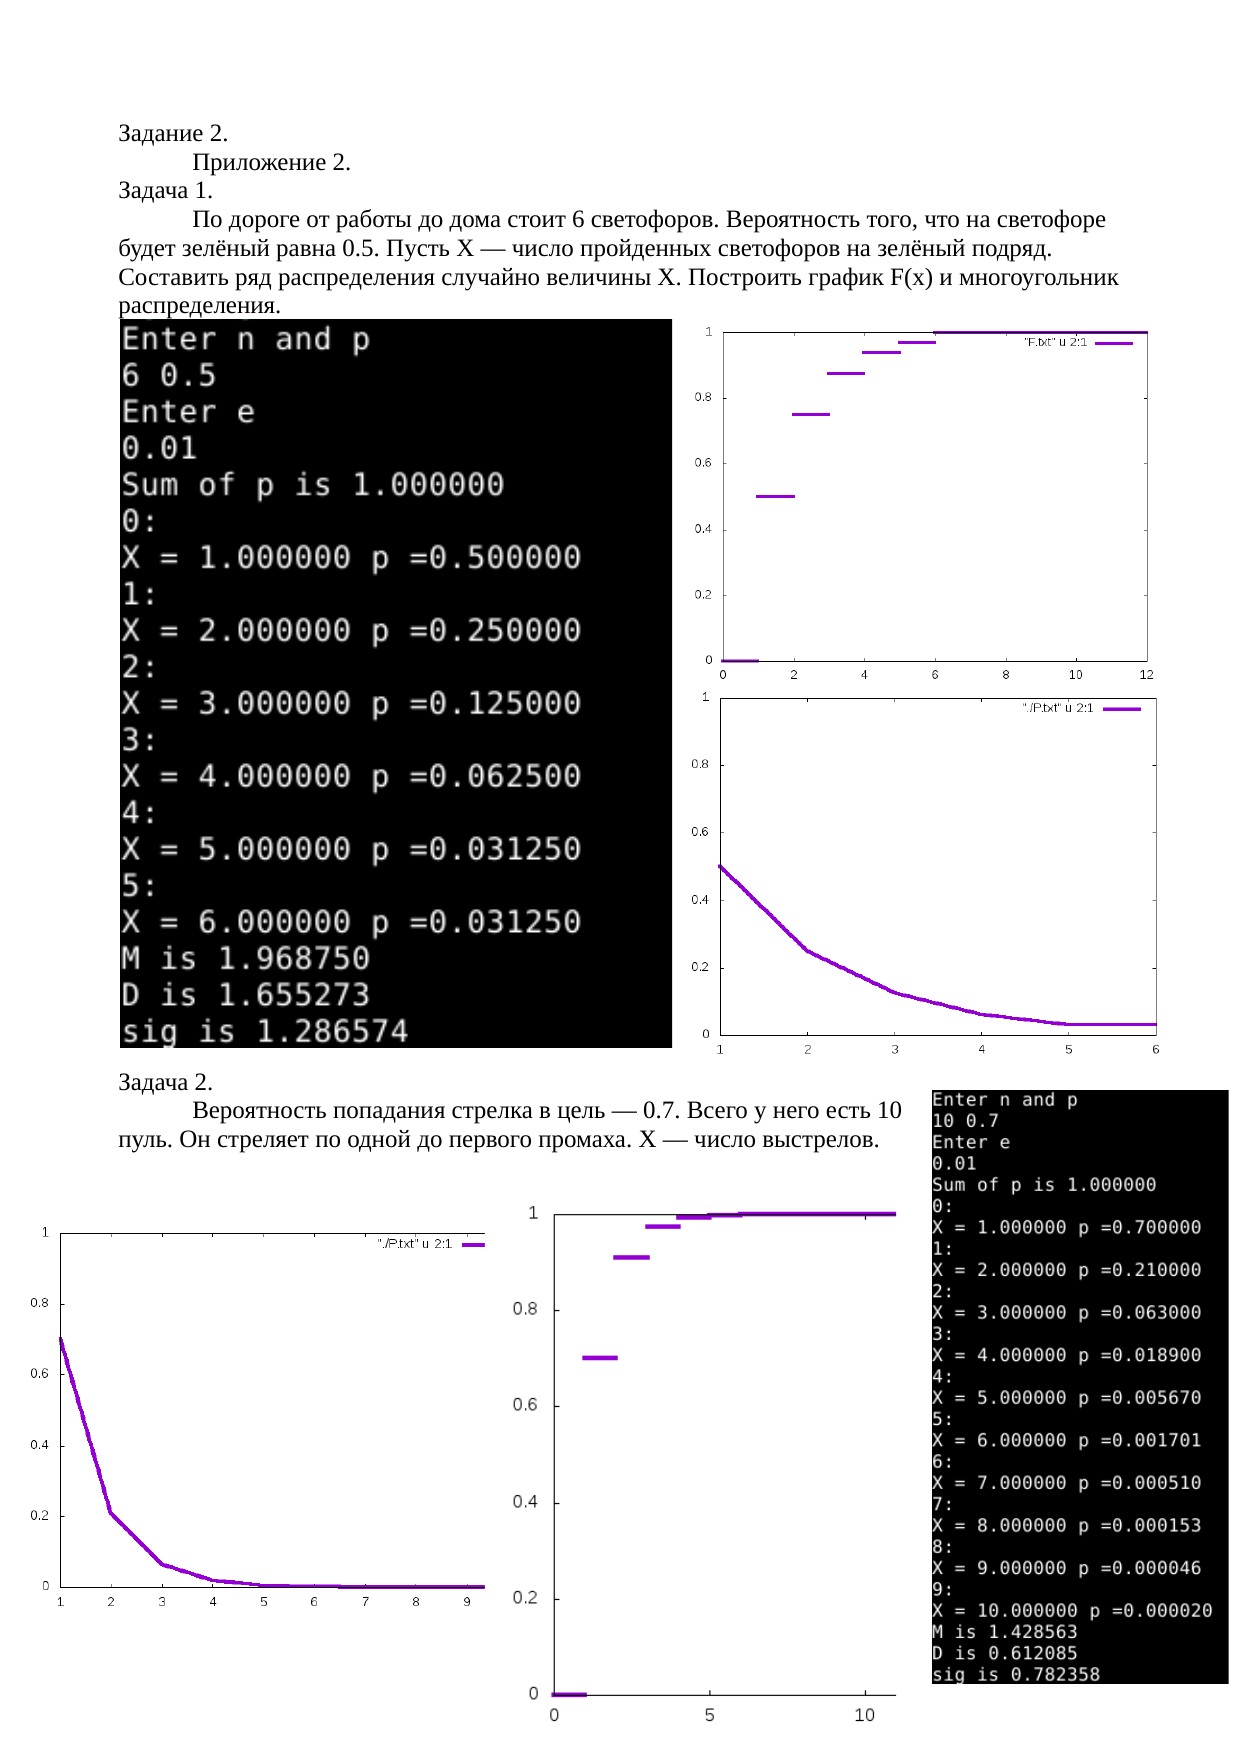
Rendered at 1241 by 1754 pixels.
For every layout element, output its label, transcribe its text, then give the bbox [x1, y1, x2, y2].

picture [7, 1197, 897, 1728]
picture [932, 1090, 1229, 1684]
picture [681, 321, 1173, 1062]
text Вероятность попадания стрелка в цель — 0.7. Всего у него есть 10 пуль. Он стреляет по одной до первого промаха. X — число выстрелов. [118, 1096, 932, 1153]
picture [120, 319, 673, 1048]
text Задание 2. [118, 118, 1122, 147]
text Задача 1. [118, 176, 1122, 204]
text Приложение 2. [118, 147, 1122, 176]
text Задача 2. [118, 1067, 1122, 1096]
text По дороге от работы до дома стоит 6 светофоров. Вероятность того, что на светофоре будет зелёный равна 0.5. Пусть X — число пройденных светофоров на зелёный подряд. Составить ряд распределения случайно величины X. Построить график F(x) и многоугольник распределения. [118, 204, 1122, 319]
